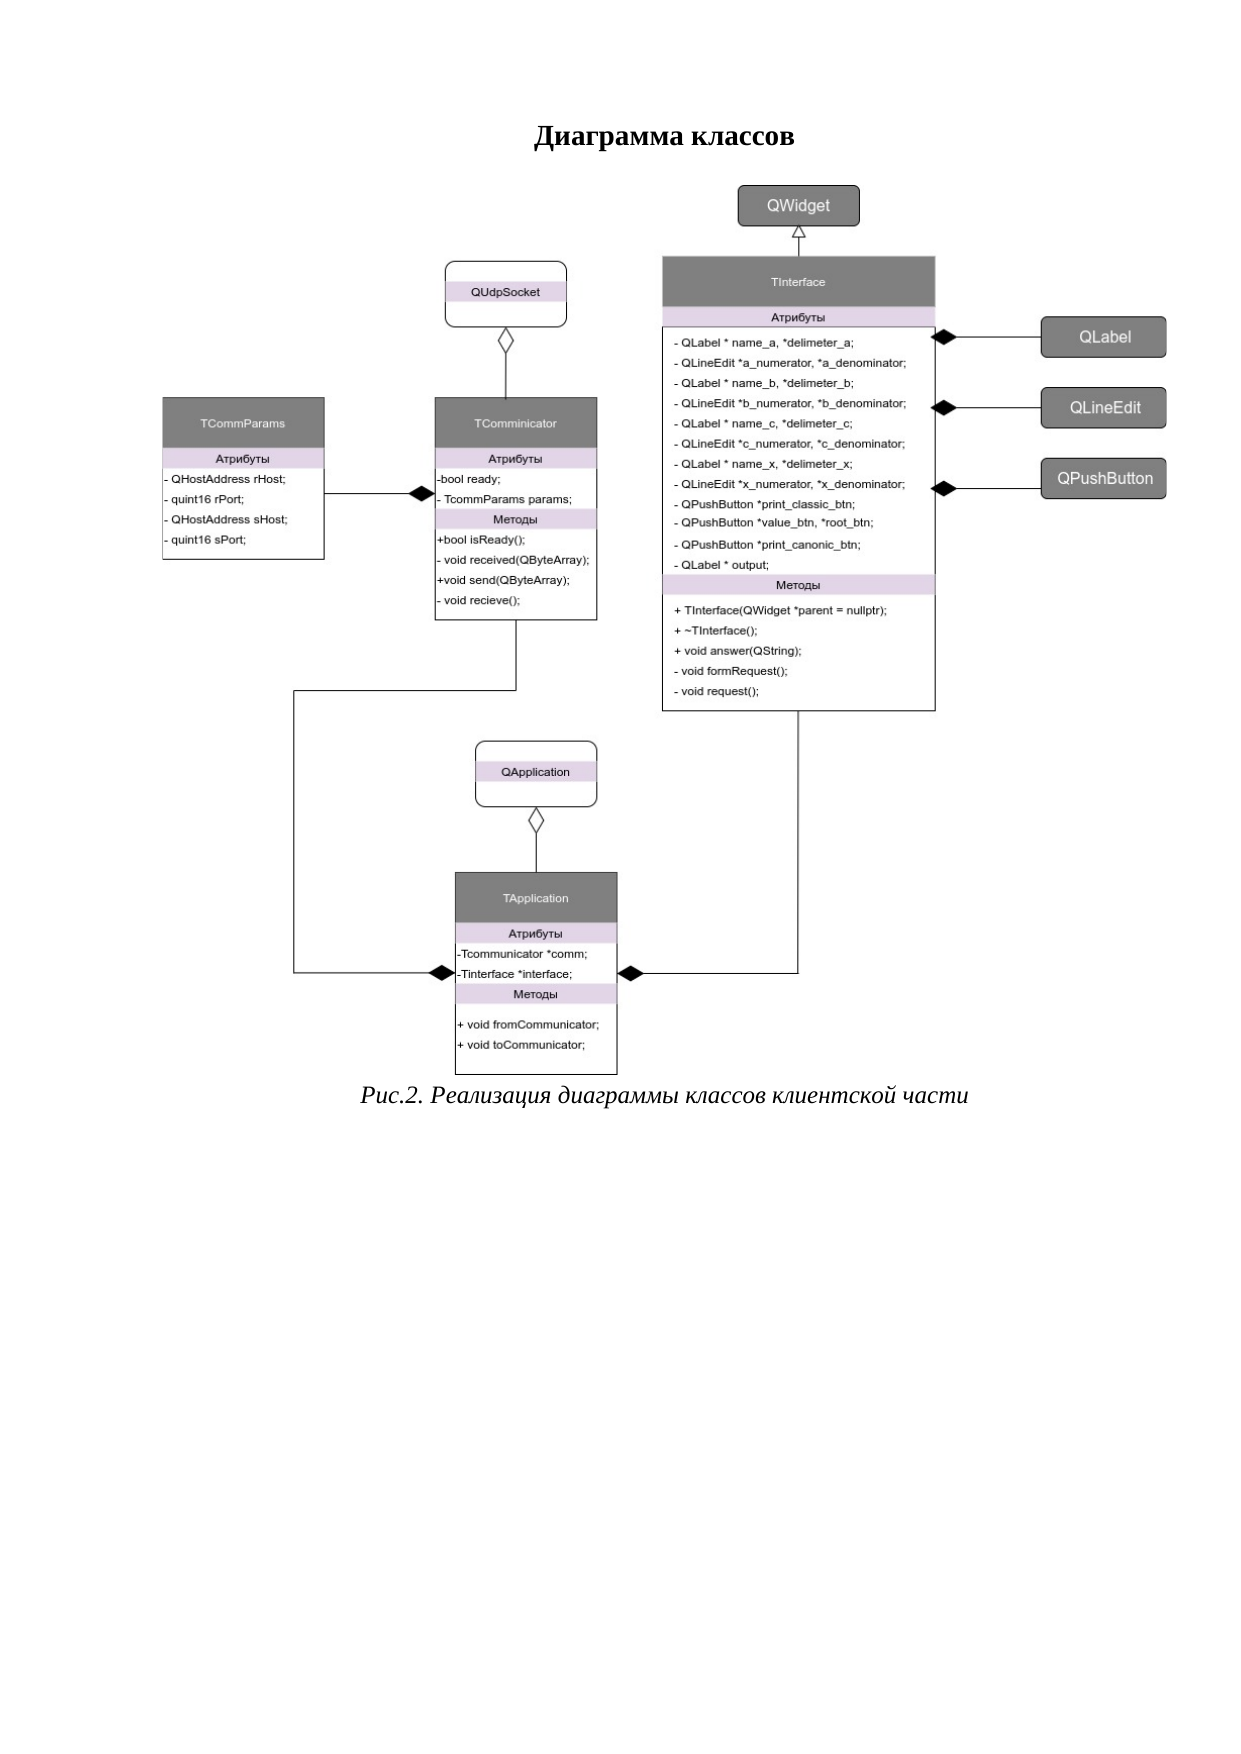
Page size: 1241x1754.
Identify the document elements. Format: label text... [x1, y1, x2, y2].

picture [162, 185, 1167, 1075]
text Диаграмма классов [177, 118, 1152, 152]
text Рис.2. Реализация диаграммы классов клиентской части [177, 1075, 1152, 1109]
